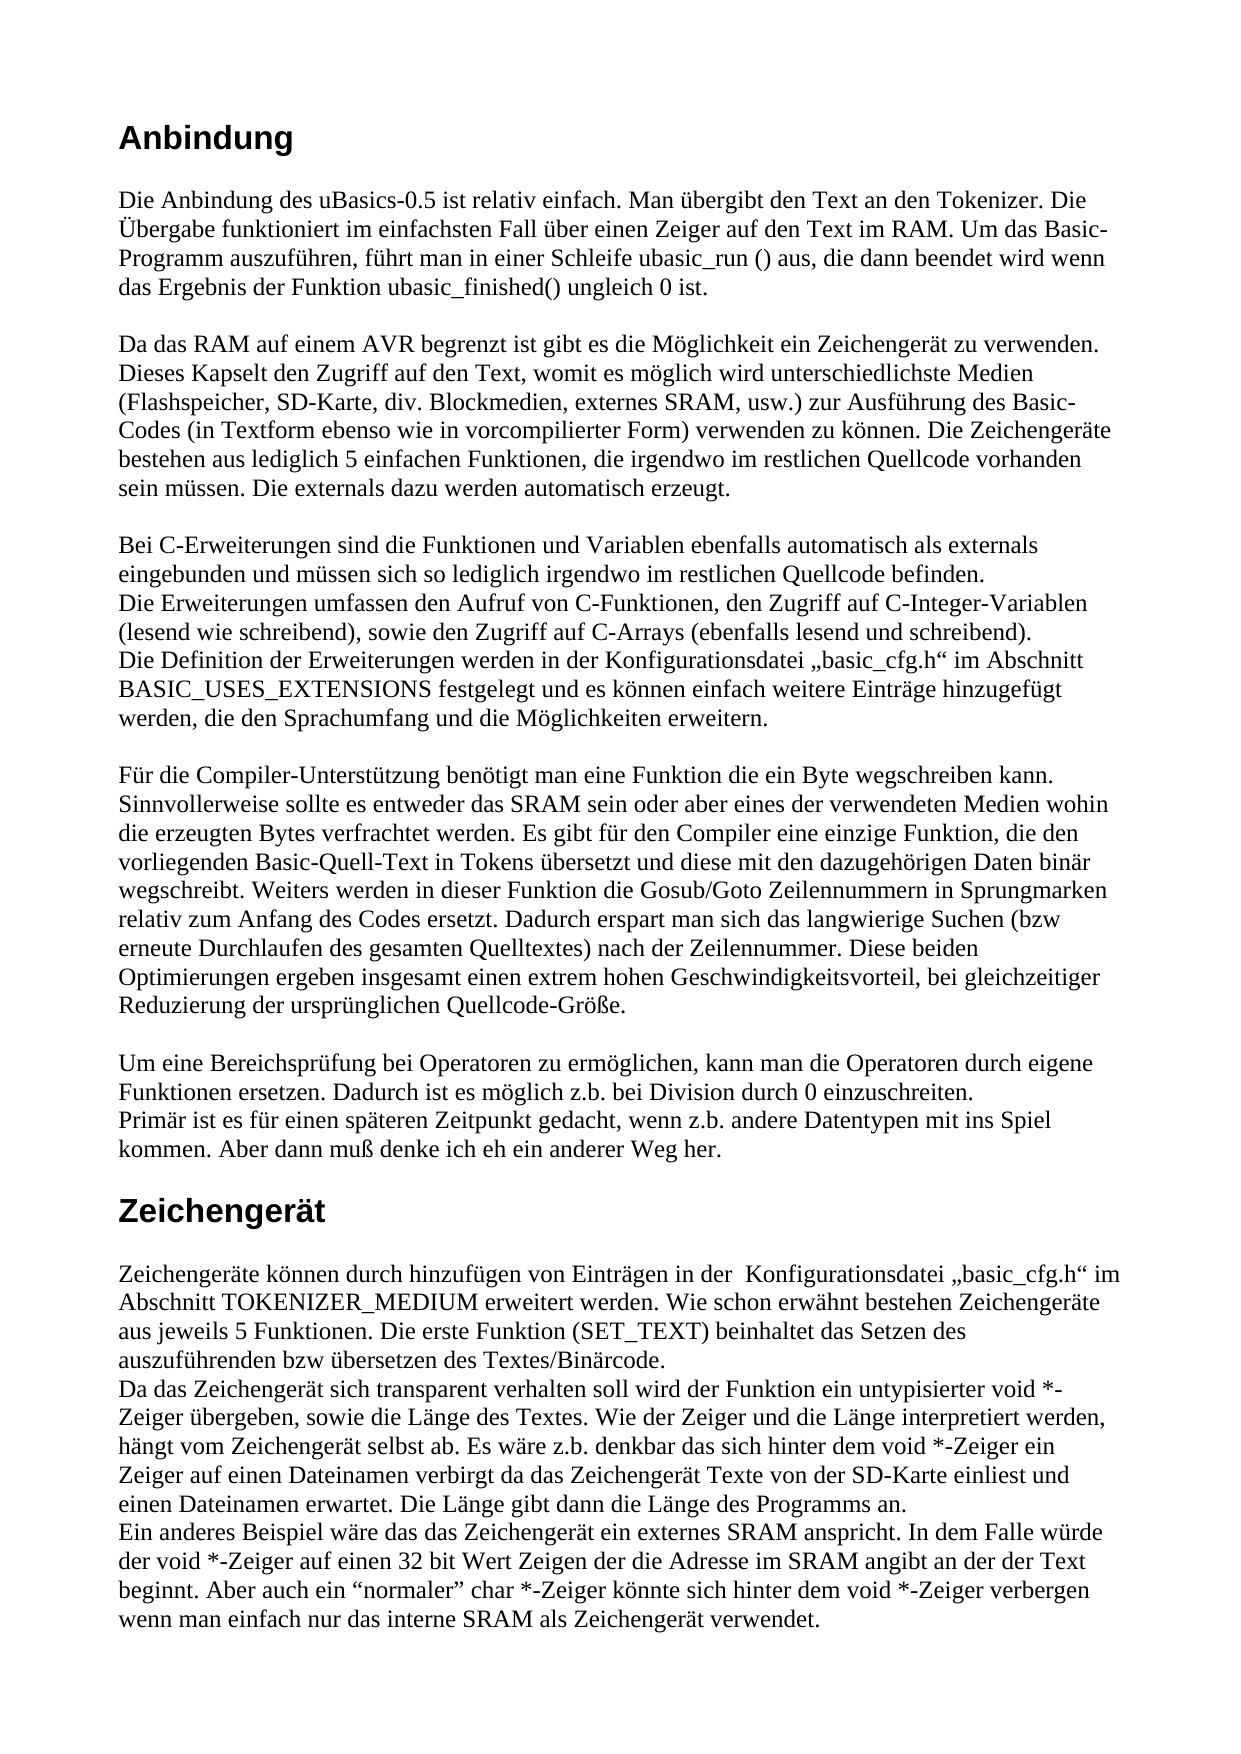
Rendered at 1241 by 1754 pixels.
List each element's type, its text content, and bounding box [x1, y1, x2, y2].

text Die Erweiterungen umfassen den Aufruf von C-Funktionen, den Zugriff auf C-Integer-Variablen (lesend wie schreibend), sowie den Zugriff auf C-Arrays (ebenfalls lesend und schreibend). [118, 588, 1122, 645]
text Primär ist es für einen späteren Zeitpunkt gedacht, wenn z.b. andere Datentypen mit ins Spiel kommen. Aber dann muß denke ich eh ein anderer Weg her. [118, 1105, 1122, 1163]
text Um eine Bereichsprüfung bei Operatoren zu ermöglichen, kann man die Operatoren durch eigene Funktionen ersetzen. Dadurch ist es möglich z.b. bei Division durch 0 einzuschreiten. [118, 1048, 1122, 1105]
text Die Anbindung des uBasics-0.5 ist relativ einfach. Man übergibt den Text an den Tokenizer. Die Übergabe funktioniert im einfachsten Fall über einen Zeiger auf den Text im RAM. Um das Basic-Programm auszuführen, führt man in einer Schleife ubasic_run () aus, die dann beendet wird wenn das Ergebnis der Funktion ubasic_finished() ungleich 0 ist. [118, 185, 1122, 300]
text Bei C-Erweiterungen sind die Funktionen und Variablen ebenfalls automatisch als externals eingebunden und müssen sich so lediglich irgendwo im restlichen Quellcode befinden. [118, 530, 1122, 588]
text Dieses Kapselt den Zugriff auf den Text, womit es möglich wird unterschiedlichste Medien (Flashspeicher, SD-Karte, div. Blockmedien, externes SRAM, usw.) zur Ausführung des Basic-Codes (in Textform ebenso wie in vorcompilierter Form) verwenden zu können. Die Zeichengeräte bestehen aus lediglich 5 einfachen Funktionen, die irgendwo im restlichen Quellcode vorhanden sein müssen. Die externals dazu werden automatisch erzeugt. [118, 358, 1122, 502]
text Anbindung [118, 118, 1122, 157]
text Die Definition der Erweiterungen werden in der Konfigurationsdatei „basic_cfg.h“ im Abschnitt BASIC_USES_EXTENSIONS festgelegt und es können einfach weitere Einträge hinzugefügt werden, die den Sprachumfang und die Möglichkeiten erweitern. [118, 645, 1122, 732]
text Für die Compiler-Unterstützung benötigt man eine Funktion die ein Byte wegschreiben kann. Sinnvollerweise sollte es entweder das SRAM sein oder aber eines der verwendeten Medien wohin die erzeugten Bytes verfrachtet werden. Es gibt für den Compiler eine einzige Funktion, die den vorliegenden Basic-Quell-Text in Tokens übersetzt und diese mit den dazugehörigen Daten binär wegschreibt. Weiters werden in dieser Funktion die Gosub/Goto Zeilennummern in Sprungmarken relativ zum Anfang des Codes ersetzt. Dadurch erspart man sich das langwierige Suchen (bzw erneute Durchlaufen des gesamten Quelltextes) nach der Zeilennummer. Diese beiden Optimierungen ergeben insgesamt einen extrem hohen Geschwindigkeitsvorteil, bei gleichzeitiger Reduzierung der ursprünglichen Quellcode-Größe. [118, 760, 1122, 1019]
text Zeichengerät [118, 1192, 1122, 1230]
text Da das RAM auf einem AVR begrenzt ist gibt es die Möglichkeit ein Zeichengerät zu verwenden. [118, 329, 1122, 358]
text Ein anderes Beispiel wäre das das Zeichengerät ein externes SRAM anspricht. In dem Falle würde der void *-Zeiger auf einen 32 bit Wert Zeigen der die Adresse im SRAM angibt an der der Text beginnt. Aber auch ein “normaler” char *-Zeiger könnte sich hinter dem void *-Zeiger verbergen wenn man einfach nur das interne SRAM als Zeichengerät verwendet. [118, 1517, 1122, 1632]
text Da das Zeichengerät sich transparent verhalten soll wird der Funktion ein untypisierter void *-Zeiger übergeben, sowie die Länge des Textes. Wie der Zeiger und die Länge interpretiert werden, hängt vom Zeichengerät selbst ab. Es wäre z.b. denkbar das sich hinter dem void *-Zeiger ein Zeiger auf einen Dateinamen verbirgt da das Zeichengerät Texte von der SD-Karte einliest und einen Dateinamen erwartet. Die Länge gibt dann die Länge des Programms an. [118, 1374, 1122, 1517]
text Zeichengeräte können durch hinzufügen von Einträgen in der Konfigurationsdatei „basic_cfg.h“ im Abschnitt TOKENIZER_MEDIUM erweitert werden. Wie schon erwähnt bestehen Zeichengeräte aus jeweils 5 Funktionen. Die erste Funktion (SET_TEXT) beinhaltet das Setzen des auszuführenden bzw übersetzen des Textes/Binärcode. [118, 1259, 1122, 1374]
